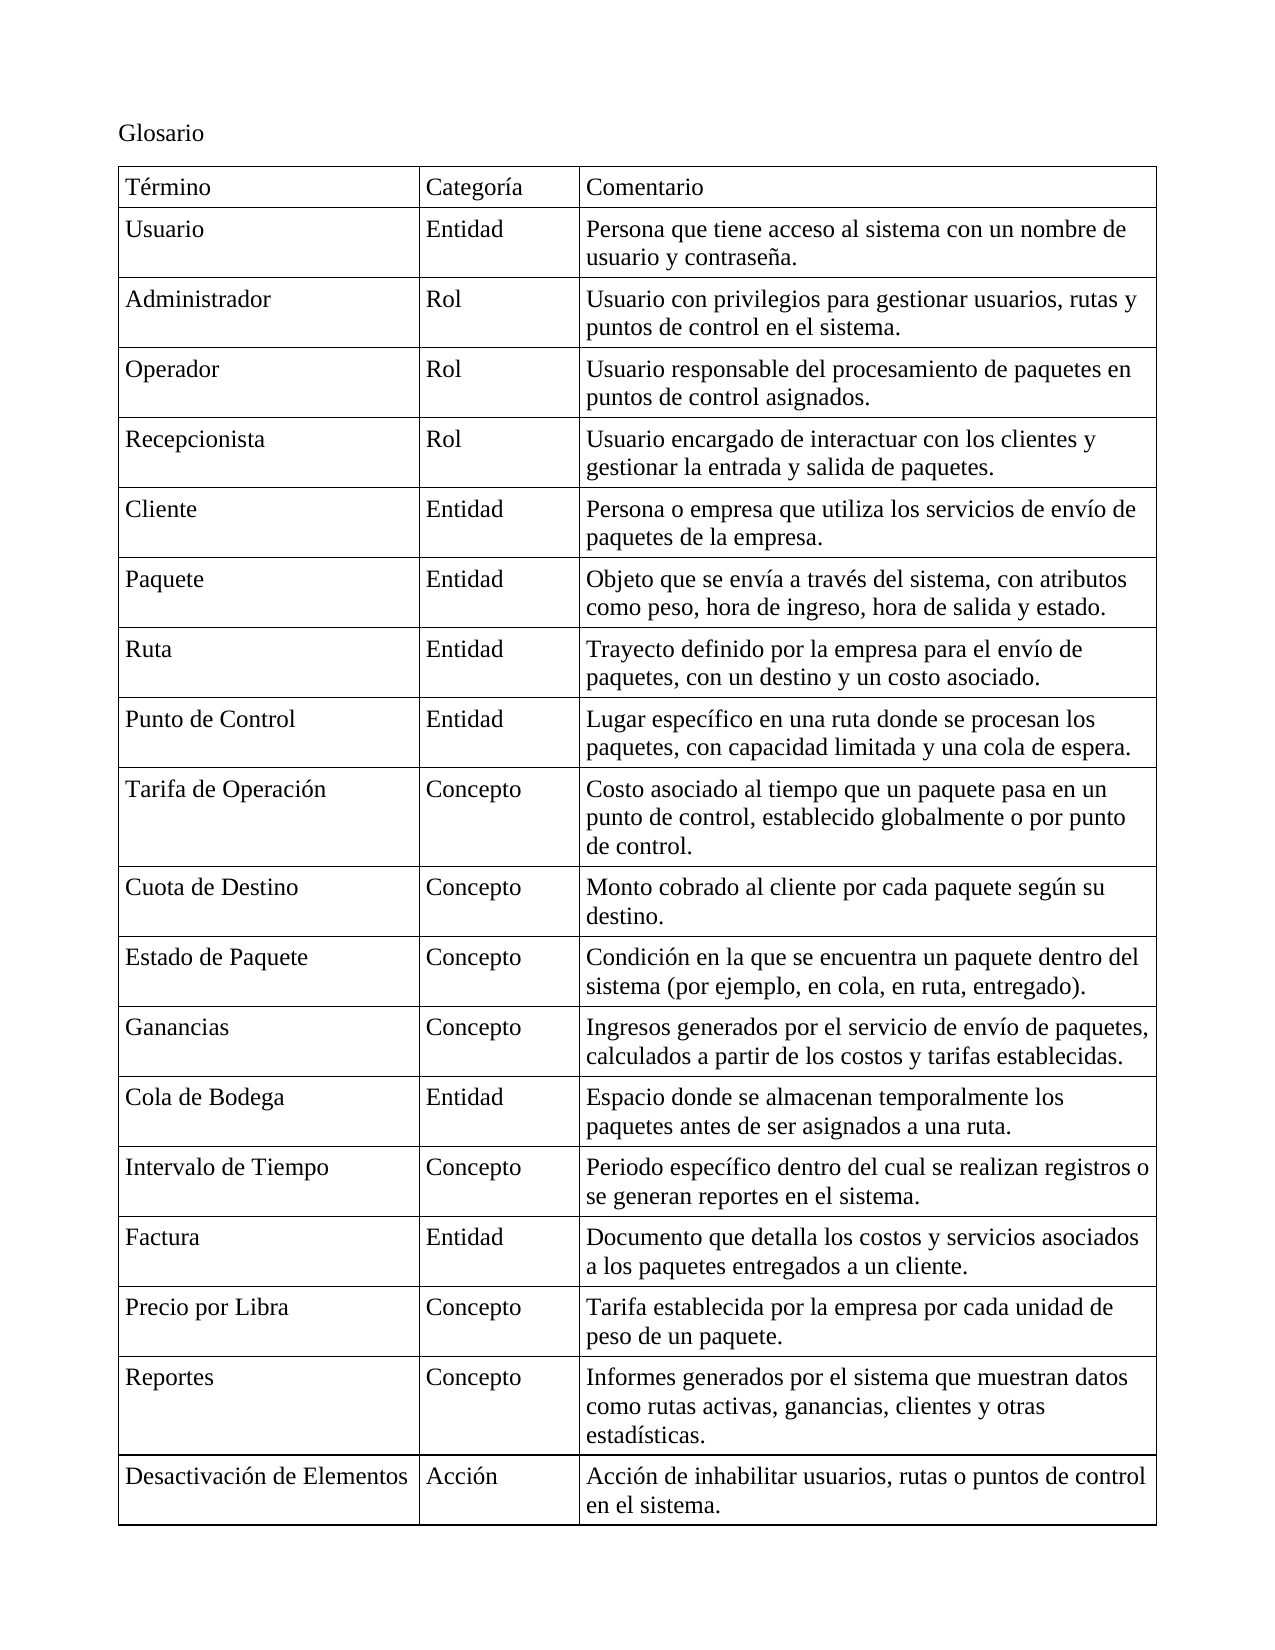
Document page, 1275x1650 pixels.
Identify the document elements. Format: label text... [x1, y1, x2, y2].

table_cell Estado de Paquete [119, 937, 419, 1006]
table_cell Entidad [420, 1077, 579, 1146]
table_cell Rol [420, 278, 579, 347]
text Glosario [118, 118, 1157, 147]
table_cell Concepto [420, 1007, 579, 1076]
table_cell Condición en la que se encuentra un paquete dentro del sistema (por ejemplo, en cola, en ruta, entregado). [580, 937, 1156, 1006]
table_cell Operador [119, 348, 419, 417]
table_cell Concepto [420, 1147, 579, 1216]
table_cell Concepto [420, 867, 579, 936]
table_cell Tarifa de Operación [119, 768, 419, 866]
table_cell Entidad [420, 558, 579, 627]
table_cell Cola de Bodega [119, 1077, 419, 1146]
table_cell Administrador [119, 278, 419, 347]
table_cell Entidad [420, 628, 579, 697]
table_cell Usuario encargado de interactuar con los clientes y gestionar la entrada y salida de paquetes. [580, 418, 1156, 487]
table_cell Trayecto definido por la empresa para el envío de paquetes, con un destino y un costo asociado. [580, 628, 1156, 697]
table_cell Concepto [420, 768, 579, 866]
table_cell Acción [420, 1456, 579, 1524]
table_cell Persona o empresa que utiliza los servicios de envío de paquetes de la empresa. [580, 488, 1156, 557]
table_header Categoría [420, 167, 579, 207]
table_cell Concepto [420, 1287, 579, 1356]
table_header Comentario [580, 167, 1156, 207]
table_cell Recepcionista [119, 418, 419, 487]
table_cell Intervalo de Tiempo [119, 1147, 419, 1216]
table_cell Ruta [119, 628, 419, 697]
table_cell Entidad [420, 488, 579, 557]
table_cell Lugar específico en una ruta donde se procesan los paquetes, con capacidad limitada y una cola de espera. [580, 698, 1156, 767]
table_cell Usuario [119, 208, 419, 277]
table_cell Objeto que se envía a través del sistema, con atributos como peso, hora de ingreso, hora de salida y estado. [580, 558, 1156, 627]
table_cell Entidad [420, 208, 579, 277]
table_cell Punto de Control [119, 698, 419, 767]
table_cell Rol [420, 348, 579, 417]
table_cell Paquete [119, 558, 419, 627]
table_cell Costo asociado al tiempo que un paquete pasa en un punto de control, establecido globalmente o por punto de control. [580, 768, 1156, 866]
table_cell Monto cobrado al cliente por cada paquete según su destino. [580, 867, 1156, 936]
table_cell Usuario responsable del procesamiento de paquetes en puntos de control asignados. [580, 348, 1156, 417]
table_cell Espacio donde se almacenan temporalmente los paquetes antes de ser asignados a una ruta. [580, 1077, 1156, 1146]
table_cell Cliente [119, 488, 419, 557]
table_cell Precio por Libra [119, 1287, 419, 1356]
table_cell Entidad [420, 698, 579, 767]
table_cell Desactivación de Elementos [119, 1456, 419, 1524]
table_cell Periodo específico dentro del cual se realizan registros o se generan reportes en el sistema. [580, 1147, 1156, 1216]
table_cell Concepto [420, 937, 579, 1006]
table_cell Rol [420, 418, 579, 487]
table_header Término [119, 167, 419, 207]
table_cell Documento que detalla los costos y servicios asociados a los paquetes entregados a un cliente. [580, 1217, 1156, 1286]
table_cell Usuario con privilegios para gestionar usuarios, rutas y puntos de control en el sistema. [580, 278, 1156, 347]
table_cell Reportes [119, 1357, 419, 1454]
table_cell Concepto [420, 1357, 579, 1454]
table_cell Tarifa establecida por la empresa por cada unidad de peso de un paquete. [580, 1287, 1156, 1356]
table_cell Persona que tiene acceso al sistema con un nombre de usuario y contraseña. [580, 208, 1156, 277]
table_cell Factura [119, 1217, 419, 1286]
table_cell Entidad [420, 1217, 579, 1286]
table_cell Cuota de Destino [119, 867, 419, 936]
table_cell Ingresos generados por el servicio de envío de paquetes, calculados a partir de los costos y tarifas establecidas. [580, 1007, 1156, 1076]
table_cell Informes generados por el sistema que muestran datos como rutas activas, ganancias, clientes y otras estadísticas. [580, 1357, 1156, 1454]
table_cell Ganancias [119, 1007, 419, 1076]
table_cell Acción de inhabilitar usuarios, rutas o puntos de control en el sistema. [580, 1456, 1156, 1524]
